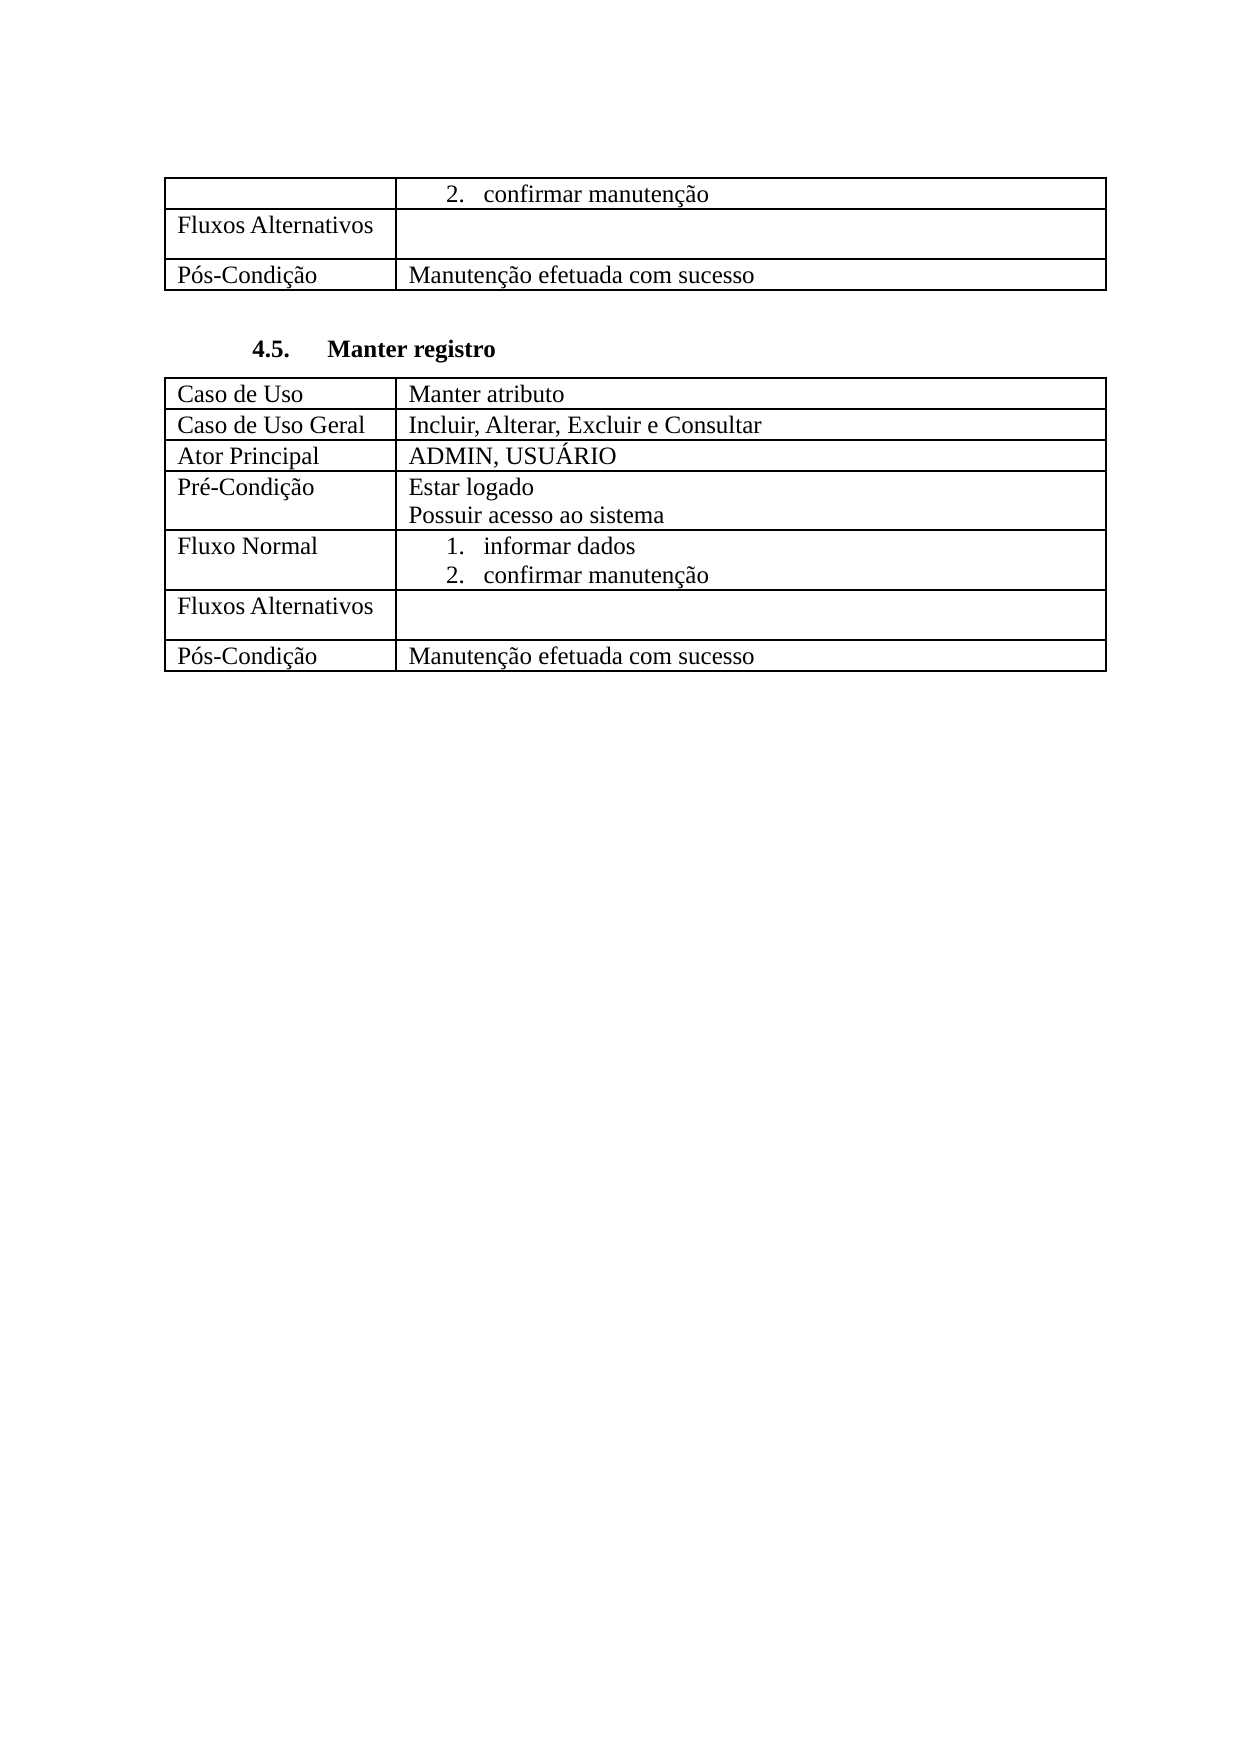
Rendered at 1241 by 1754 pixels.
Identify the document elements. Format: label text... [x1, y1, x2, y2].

table_cell Caso de Uso Geral [166, 410, 395, 439]
table_cell Estar logado Possuir acesso ao sistema [397, 472, 1105, 529]
table_cell Pós-Condição [166, 260, 395, 289]
table_cell Manutenção efetuada com sucesso [397, 260, 1105, 289]
table_cell [397, 591, 1105, 639]
table_cell Pós-Condição [166, 641, 395, 669]
table_cell informar dados confirmar manutenção [397, 179, 1105, 208]
table_cell Manutenção efetuada com sucesso [397, 641, 1105, 669]
table_cell Fluxo Normal [166, 531, 395, 589]
list Manter registro [289, 334, 1122, 363]
table_cell Ator Principal [166, 441, 395, 469]
table_cell [397, 210, 1105, 258]
table_cell Fluxos Alternativos [166, 591, 395, 639]
table_cell informar dados confirmar manutenção [397, 531, 1105, 589]
table_header Manter atributo [397, 379, 1105, 408]
table_cell Incluir, Alterar, Excluir e Consultar [397, 410, 1105, 439]
table_header Caso de Uso [166, 379, 395, 408]
table_cell Fluxos Alternativos [166, 210, 395, 258]
table_cell Pré-Condição [166, 472, 395, 529]
table_cell ADMIN, USUÁRIO [397, 441, 1105, 469]
table_cell [166, 179, 395, 208]
